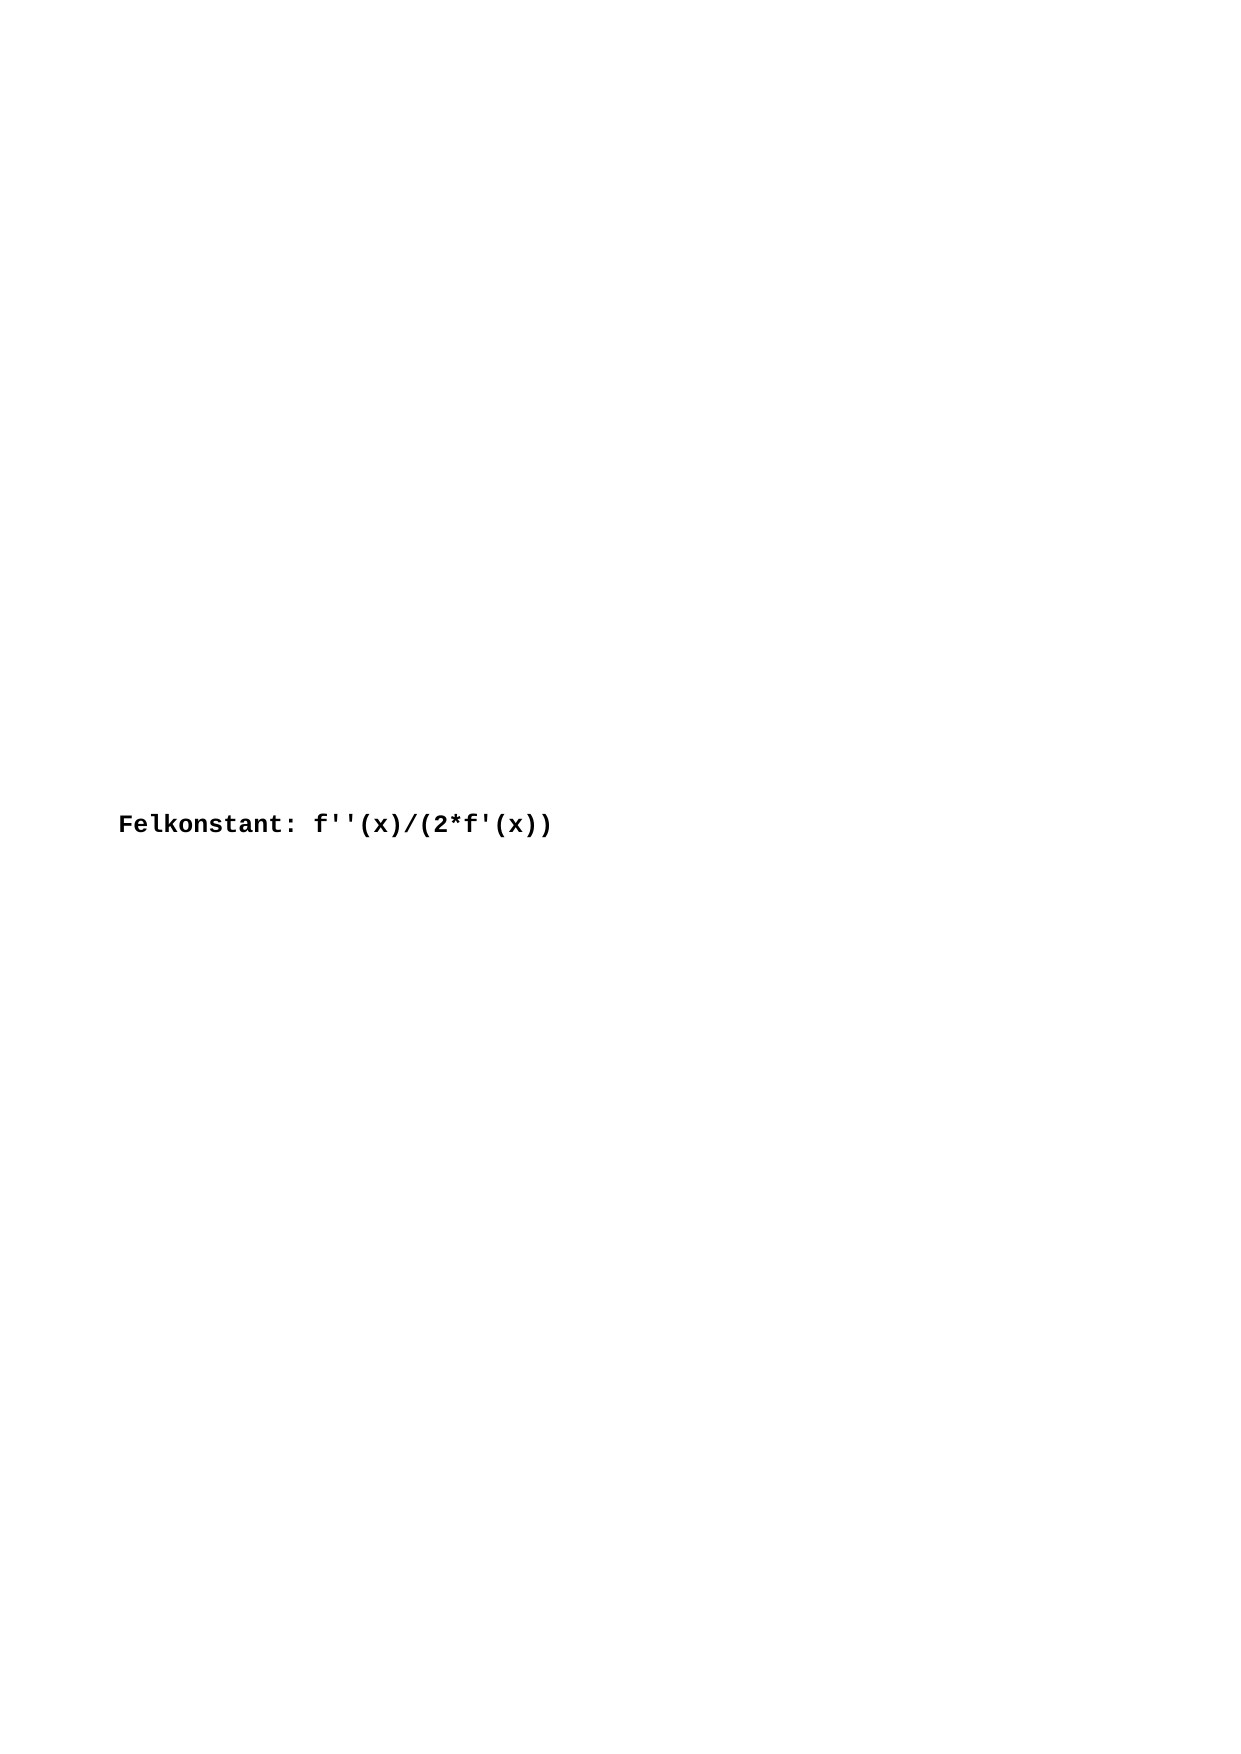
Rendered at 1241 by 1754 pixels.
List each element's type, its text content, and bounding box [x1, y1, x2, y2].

text Felkonstant: f''(x)/(2*f'(x)) [118, 812, 1122, 840]
